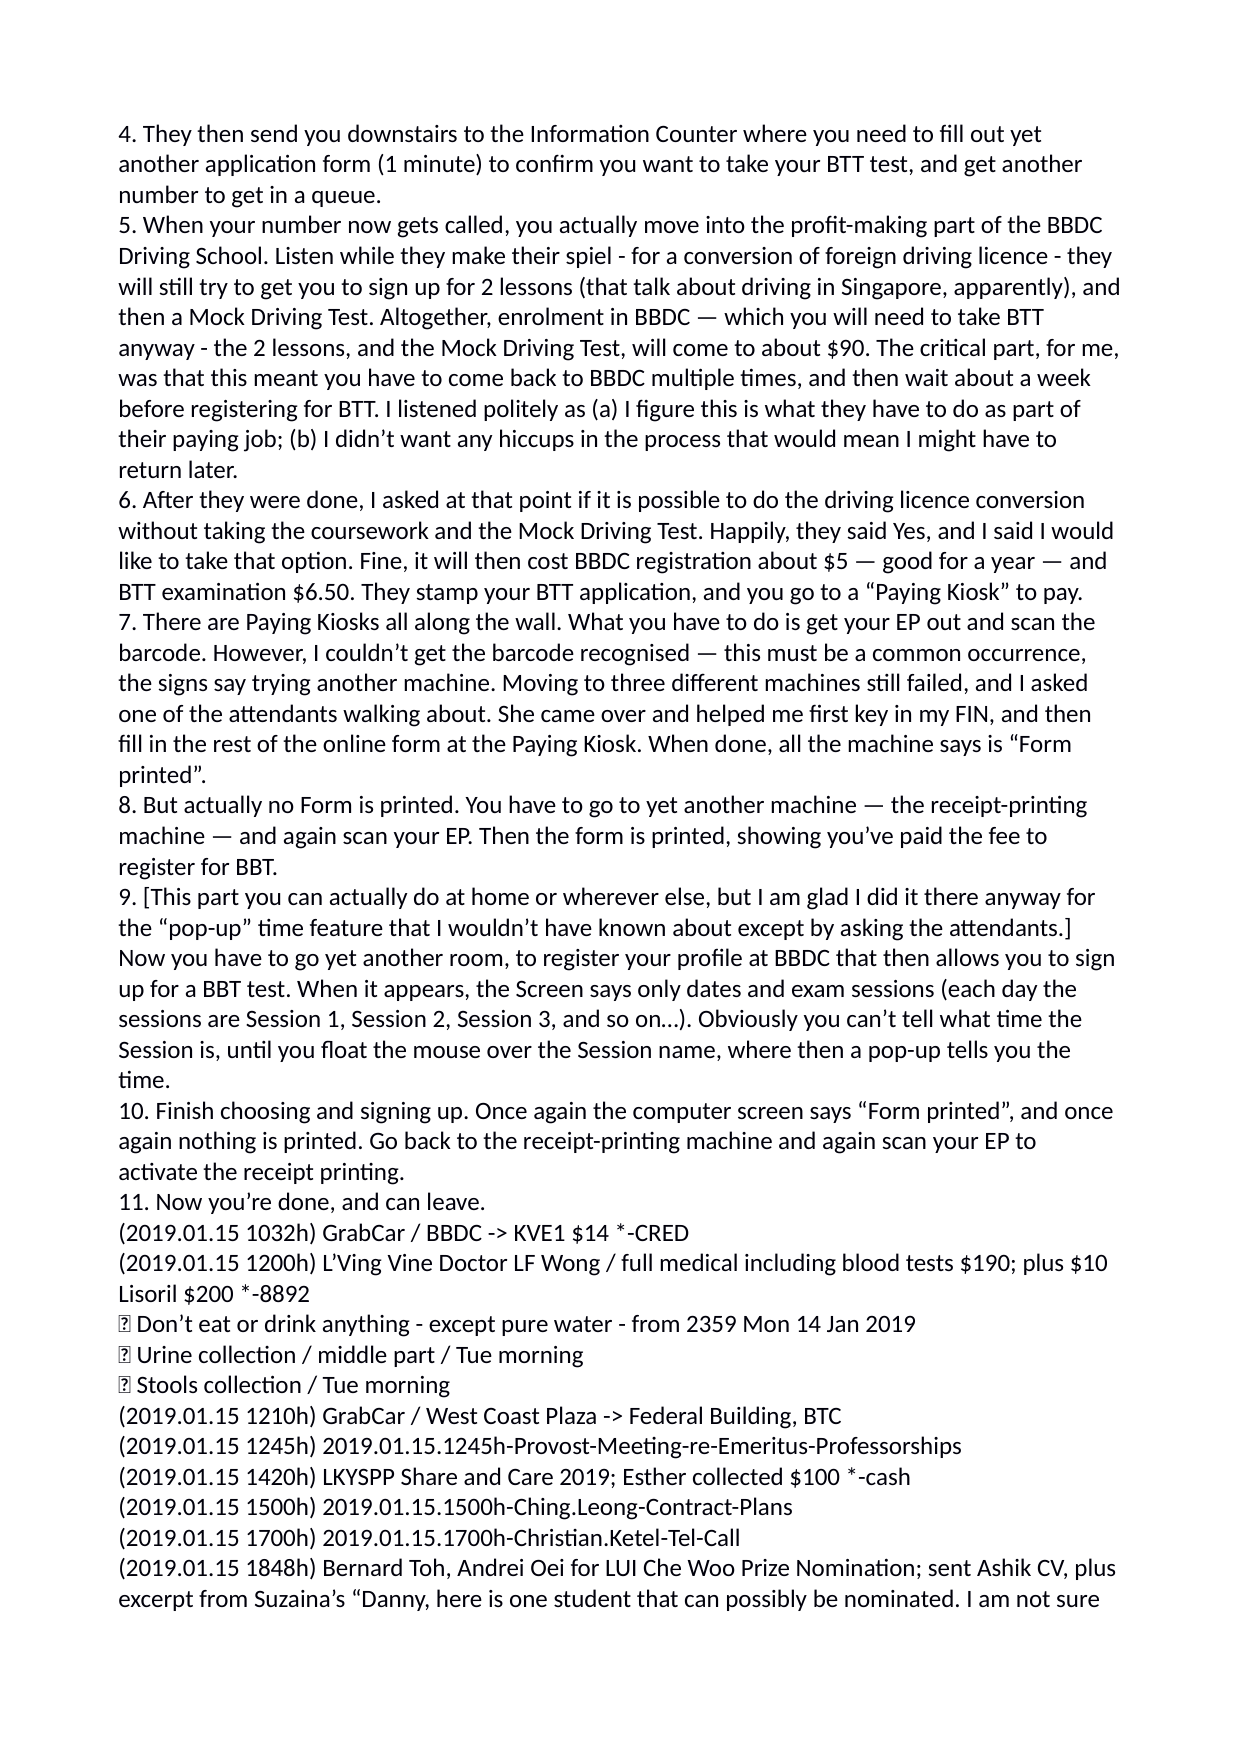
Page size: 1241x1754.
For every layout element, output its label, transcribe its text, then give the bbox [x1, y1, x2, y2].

text 9. [This part you can actually do at home or wherever else, but I am glad I did it there anyway for the “pop-up” time feature that I wouldn’t have known about except by asking the attendants.] Now you have to go yet another room, to register your profile at BBDC that then allows you to sign up for a BBT test. When it appears, the Screen says only dates and exam sessions (each day the sessions are Session 1, Session 2, Session 3, and so on…). Obviously you can’t tell what time the Session is, until you float the mouse over the Session name, where then a pop-up tells you the time. [118, 881, 1122, 1095]
text (2019.01.15 1848h) Bernard Toh, Andrei Oei for LUI Che Woo Prize Nomination; sent Ashik CV, plus excerpt from Suzaina’s “Danny, here is one student that can possibly be nominated. I am not sure [118, 1553, 1122, 1614]
text  Urine collection / middle part / Tue morning [118, 1339, 1122, 1369]
text (2019.01.15 1210h) GrabCar / West Coast Plaza -> Federal Building, BTC [118, 1400, 1122, 1431]
text 11. Now you’re done, and can leave. [118, 1186, 1122, 1217]
text  Don’t eat or drink anything - except pure water - from 2359 Mon 14 Jan 2019 [118, 1308, 1122, 1339]
text (2019.01.15 1200h) L’Ving Vine Doctor LF Wong / full medical including blood tests $190; plus $10 Lisoril $200 *-8892 [118, 1247, 1122, 1308]
text 5. When your number now gets called, you actually move into the profit-making part of the BBDC Driving School. Listen while they make their spiel - for a conversion of foreign driving licence - they will still try to get you to sign up for 2 lessons (that talk about driving in Singapore, apparently), and then a Mock Driving Test. Altogether, enrolment in BBDC — which you will need to take BTT anyway - the 2 lessons, and the Mock Driving Test, will come to about $90. The critical part, for me, was that this meant you have to come back to BBDC multiple times, and then wait about a week before registering for BTT. I listened politely as (a) I figure this is what they have to do as part of their paying job; (b) I didn’t want any hiccups in the process that would mean I might have to return later. [118, 210, 1122, 484]
text 10. Finish choosing and signing up. Once again the computer screen says “Form printed”, and once again nothing is printed. Go back to the receipt-printing machine and again scan your EP to activate the receipt printing. [118, 1095, 1122, 1186]
text 4. They then send you downstairs to the Information Counter where you need to fill out yet another application form (1 minute) to confirm you want to take your BTT test, and get another number to get in a queue. [118, 118, 1122, 210]
text (2019.01.15 1700h) 2019.01.15.1700h-Christian.Ketel-Tel-Call [118, 1522, 1122, 1553]
text (2019.01.15 1032h) GrabCar / BBDC -> KVE1 $14 *-CRED [118, 1217, 1122, 1247]
text 7. There are Paying Kiosks all along the wall. What you have to do is get your EP out and scan the barcode. However, I couldn’t get the barcode recognised — this must be a common occurrence, the signs say trying another machine. Moving to three different machines still failed, and I asked one of the attendants walking about. She came over and helped me first key in my FIN, and then fill in the rest of the online form at the Paying Kiosk. When done, all the machine says is “Form printed”. [118, 606, 1122, 789]
text 6. After they were done, I asked at that point if it is possible to do the driving licence conversion without taking the coursework and the Mock Driving Test. Happily, they said Yes, and I said I would like to take that option. Fine, it will then cost BBDC registration about $5 — good for a year — and BTT examination $6.50. They stamp your BTT application, and you go to a “Paying Kiosk” to pay. [118, 484, 1122, 606]
text (2019.01.15 1500h) 2019.01.15.1500h-Ching.Leong-Contract-Plans [118, 1492, 1122, 1522]
text (2019.01.15 1420h) LKYSPP Share and Care 2019; Esther collected $100 *-cash [118, 1461, 1122, 1492]
text 8. But actually no Form is printed. You have to go to yet another machine — the receipt-printing machine — and again scan your EP. Then the form is printed, showing you’ve paid the fee to register for BBT. [118, 789, 1122, 881]
text  Stools collection / Tue morning [118, 1369, 1122, 1400]
text (2019.01.15 1245h) 2019.01.15.1245h-Provost-Meeting-re-Emeritus-Professorships [118, 1431, 1122, 1461]
